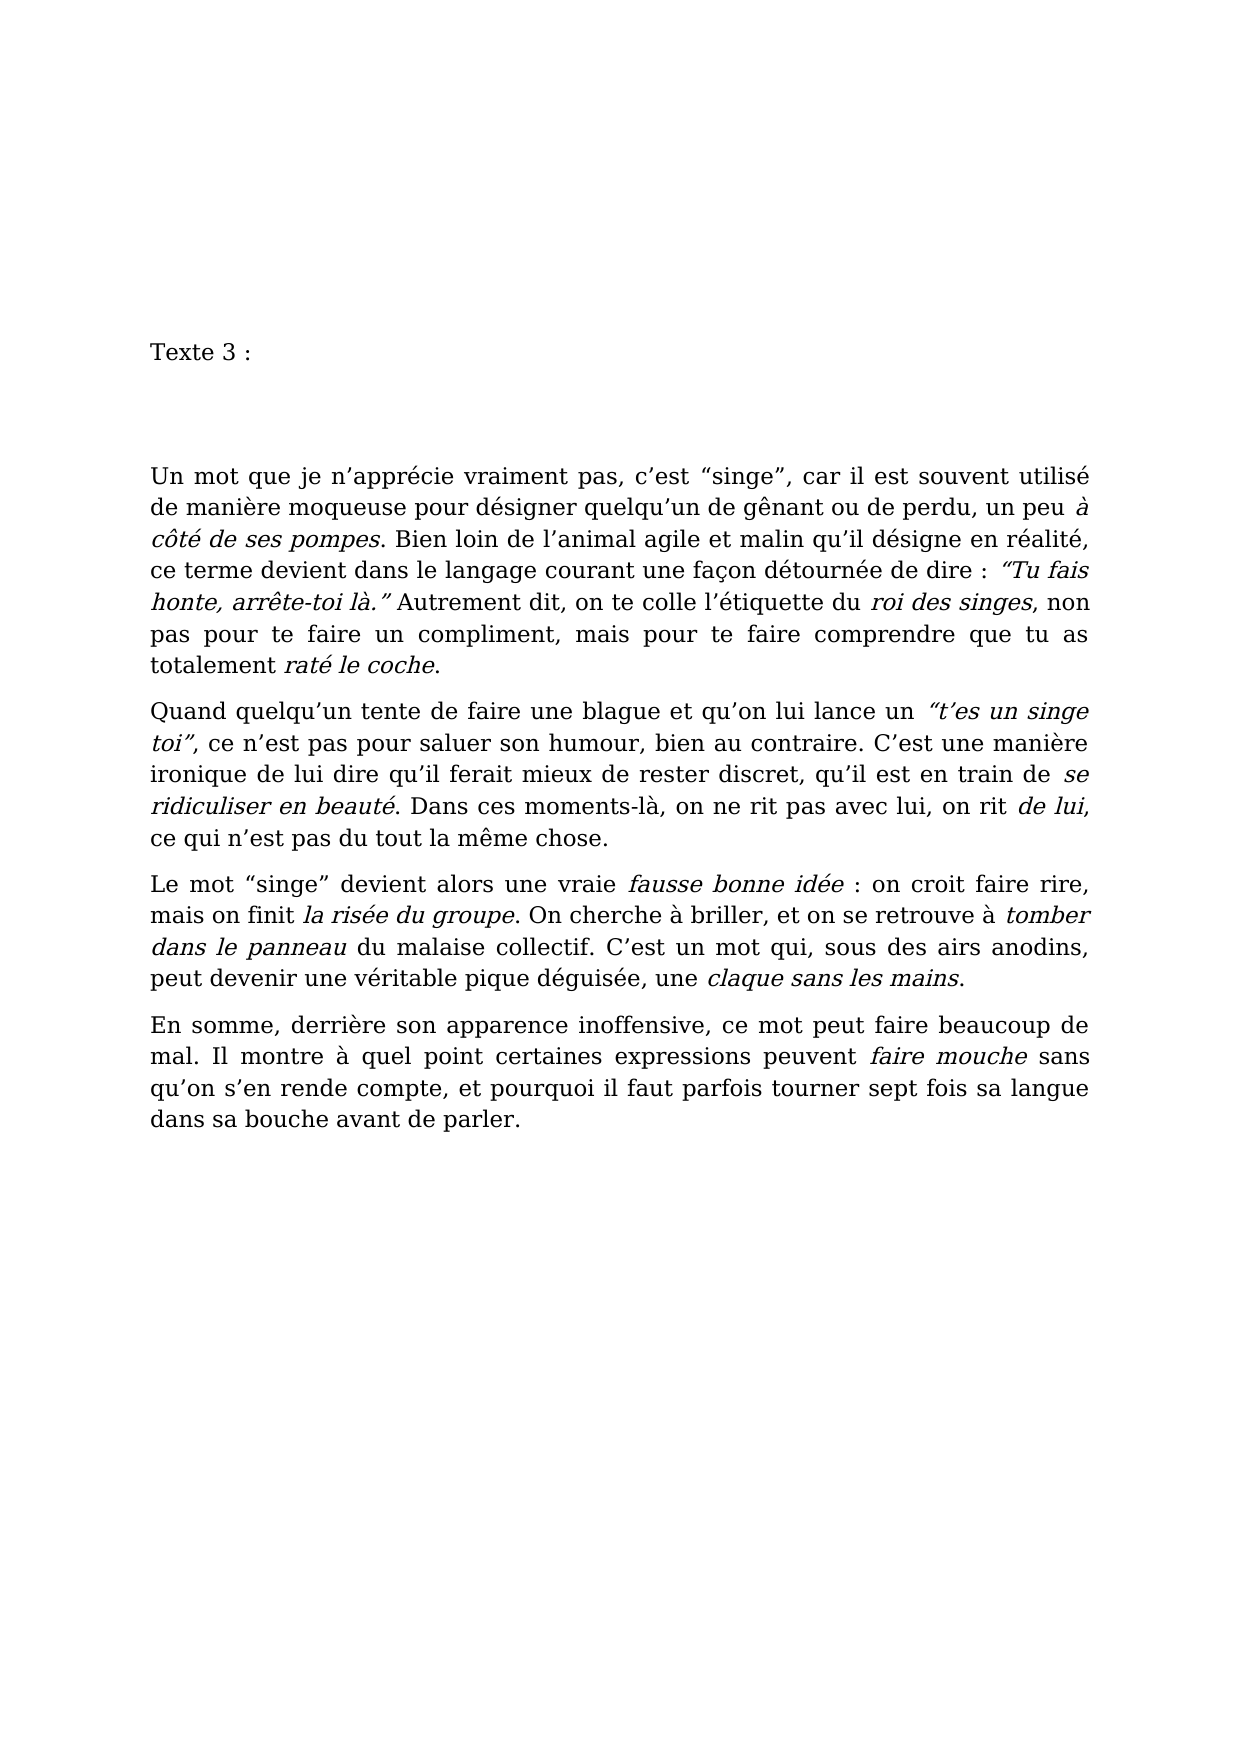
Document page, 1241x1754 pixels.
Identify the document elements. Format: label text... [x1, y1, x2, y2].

text Un mot que je n’apprécie vraiment pas, c’est “singe”, car il est souvent utilisé de manière moqueuse pour désigner quelqu’un de gênant ou de perdu, un peu à côté de ses pompes. Bien loin de l’animal agile et malin qu’il désigne en réalité, ce terme devient dans le langage courant une façon détournée de dire : “Tu fais honte, arrête-toi là.” Autrement dit, on te colle l’étiquette du roi des singes, non pas pour te faire un compliment, mais pour te faire comprendre que tu as totalement raté le coche. [150, 462, 1090, 678]
text En somme, derrière son apparence inoffensive, ce mot peut faire beaucoup de mal. Il montre à quel point certaines expressions peuvent faire mouche sans qu’on s’en rende compte, et pourquoi il faut parfois tourner sept fois sa langue dans sa bouche avant de parler. [150, 1010, 1090, 1132]
text Le mot “singe” devient alors une vraie fausse bonne idée : on croit faire rire, mais on finit la risée du groupe. On cherche à briller, et on se retrouve à tomber dans le panneau du malaise collectif. C’est un mot qui, sous des airs anodins, peut devenir une véritable pique déguisée, une claque sans les mains. [150, 869, 1090, 992]
text Quand quelqu’un tente de faire une blague et qu’on lui lance un “t’es un singe toi”, ce n’est pas pour saluer son humour, bien au contraire. C’est une manière ironique de lui dire qu’il ferait mieux de rester discret, qu’il est en train de se ridiculiser en beauté. Dans ces moments-là, on ne rit pas avec lui, on rit de lui, ce qui n’est pas du tout la même chose. [150, 697, 1090, 851]
text Texte 3 : [150, 338, 1090, 366]
